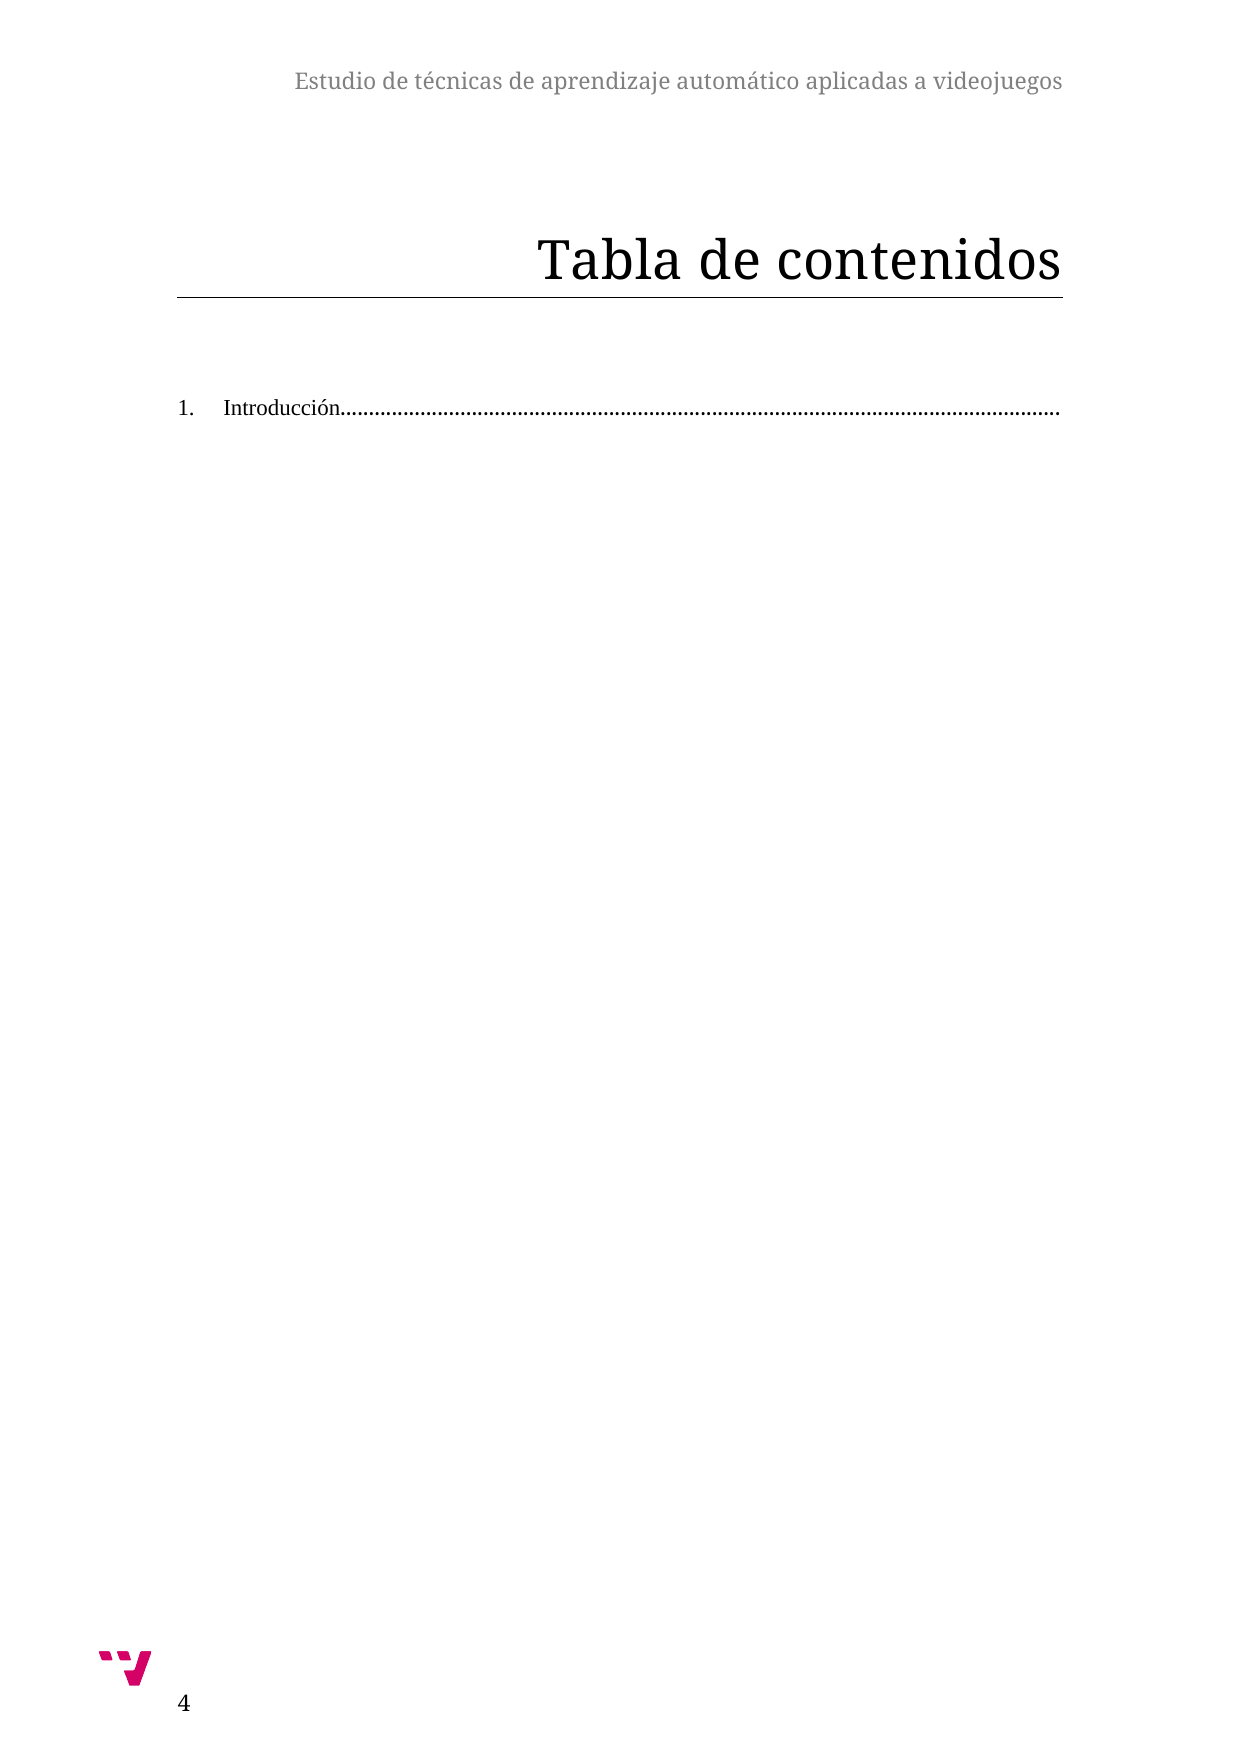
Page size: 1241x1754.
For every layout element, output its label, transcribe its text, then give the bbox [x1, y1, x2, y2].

text 1. Introducción [177, 394, 1063, 420]
picture [98, 1651, 152, 1689]
title Tabla de contenidos [177, 221, 1063, 297]
